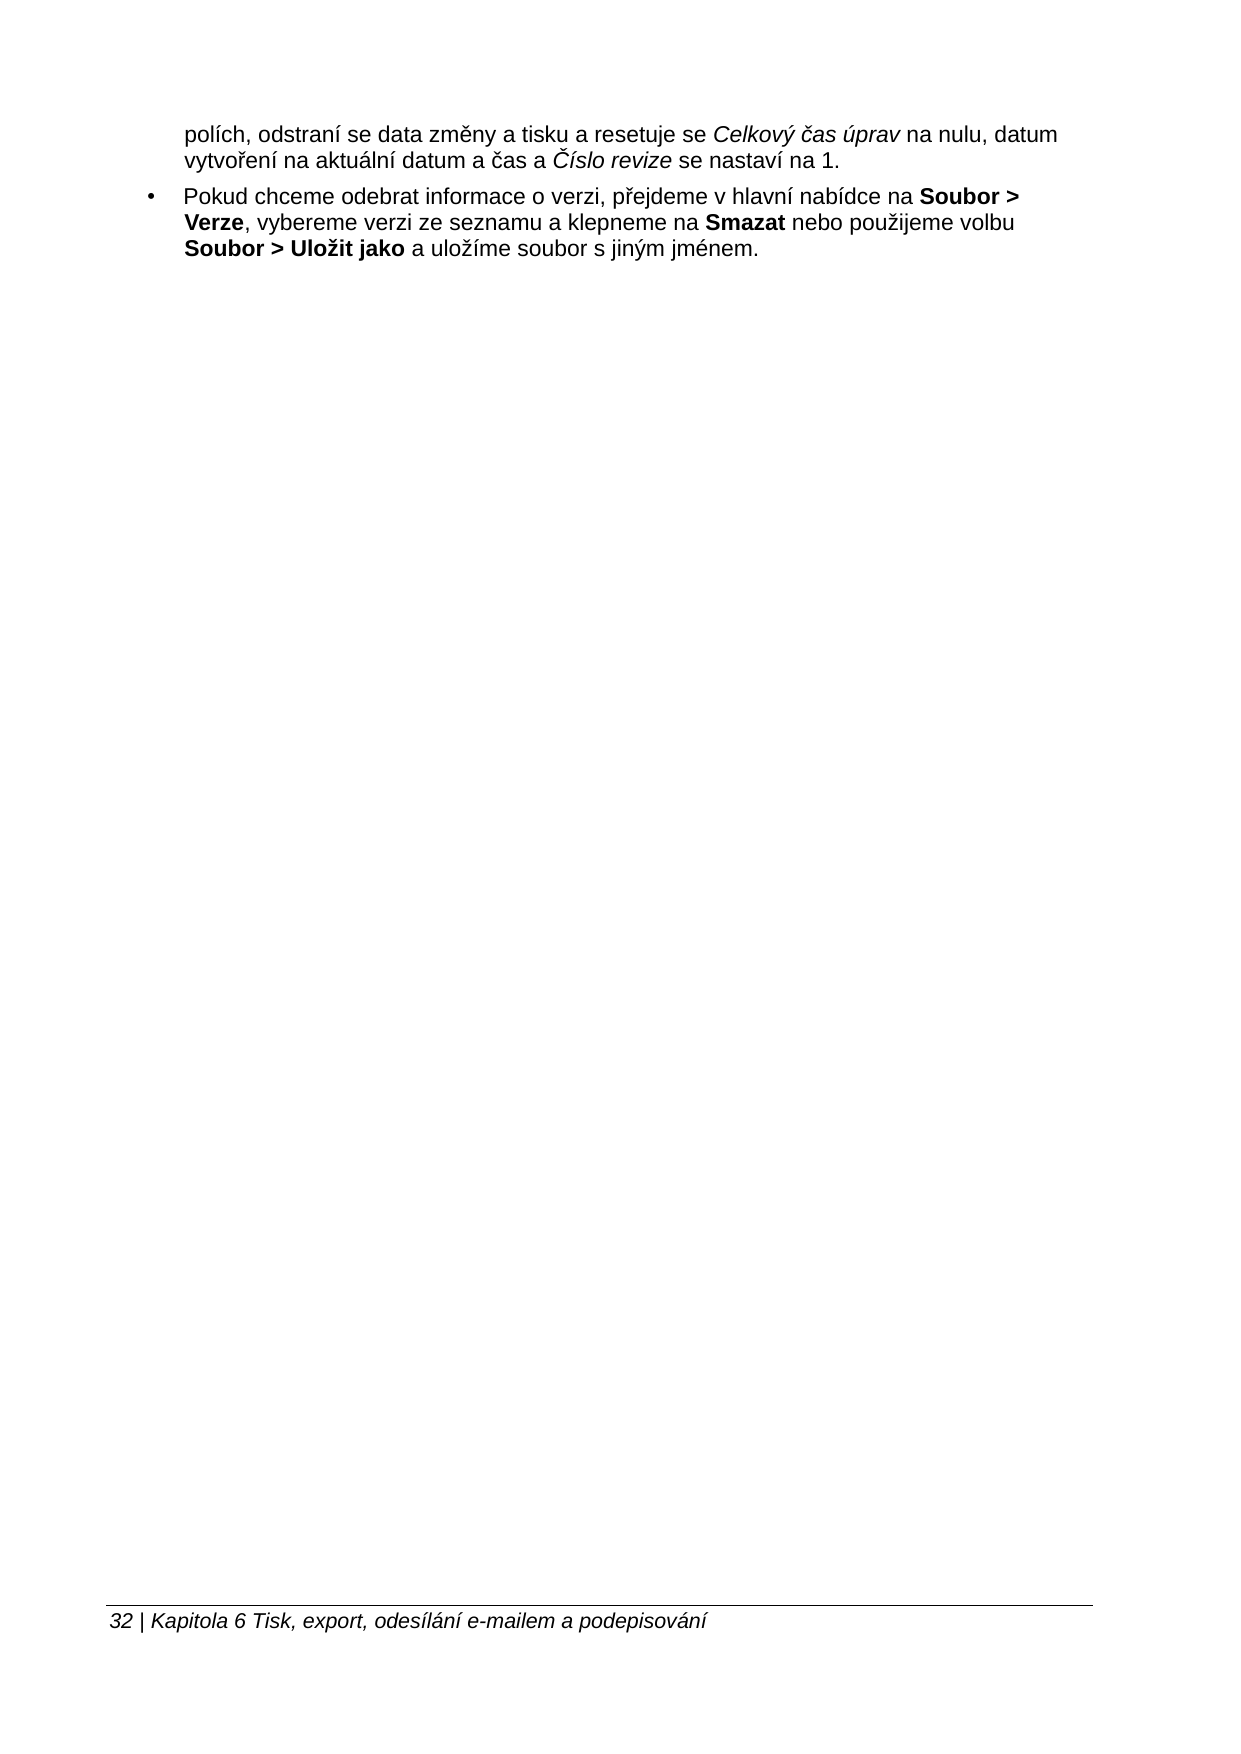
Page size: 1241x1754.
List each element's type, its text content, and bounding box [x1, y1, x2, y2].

list polích, odstraní se data změny a tisku a resetuje se Celkový čas úprav na nulu, datum vytvoření na aktuální datum a čas a Číslo revize se nastaví na 1. [144, 118, 1093, 174]
list Pokud chceme odebrat informace o verzi, přejdeme v hlavní nabídce na Soubor > Verze, vybereme verzi ze seznamu a klepneme na Smazat nebo použijeme volbu Soubor > Uložit jako a uložíme soubor s jiným jménem. [144, 180, 1093, 264]
